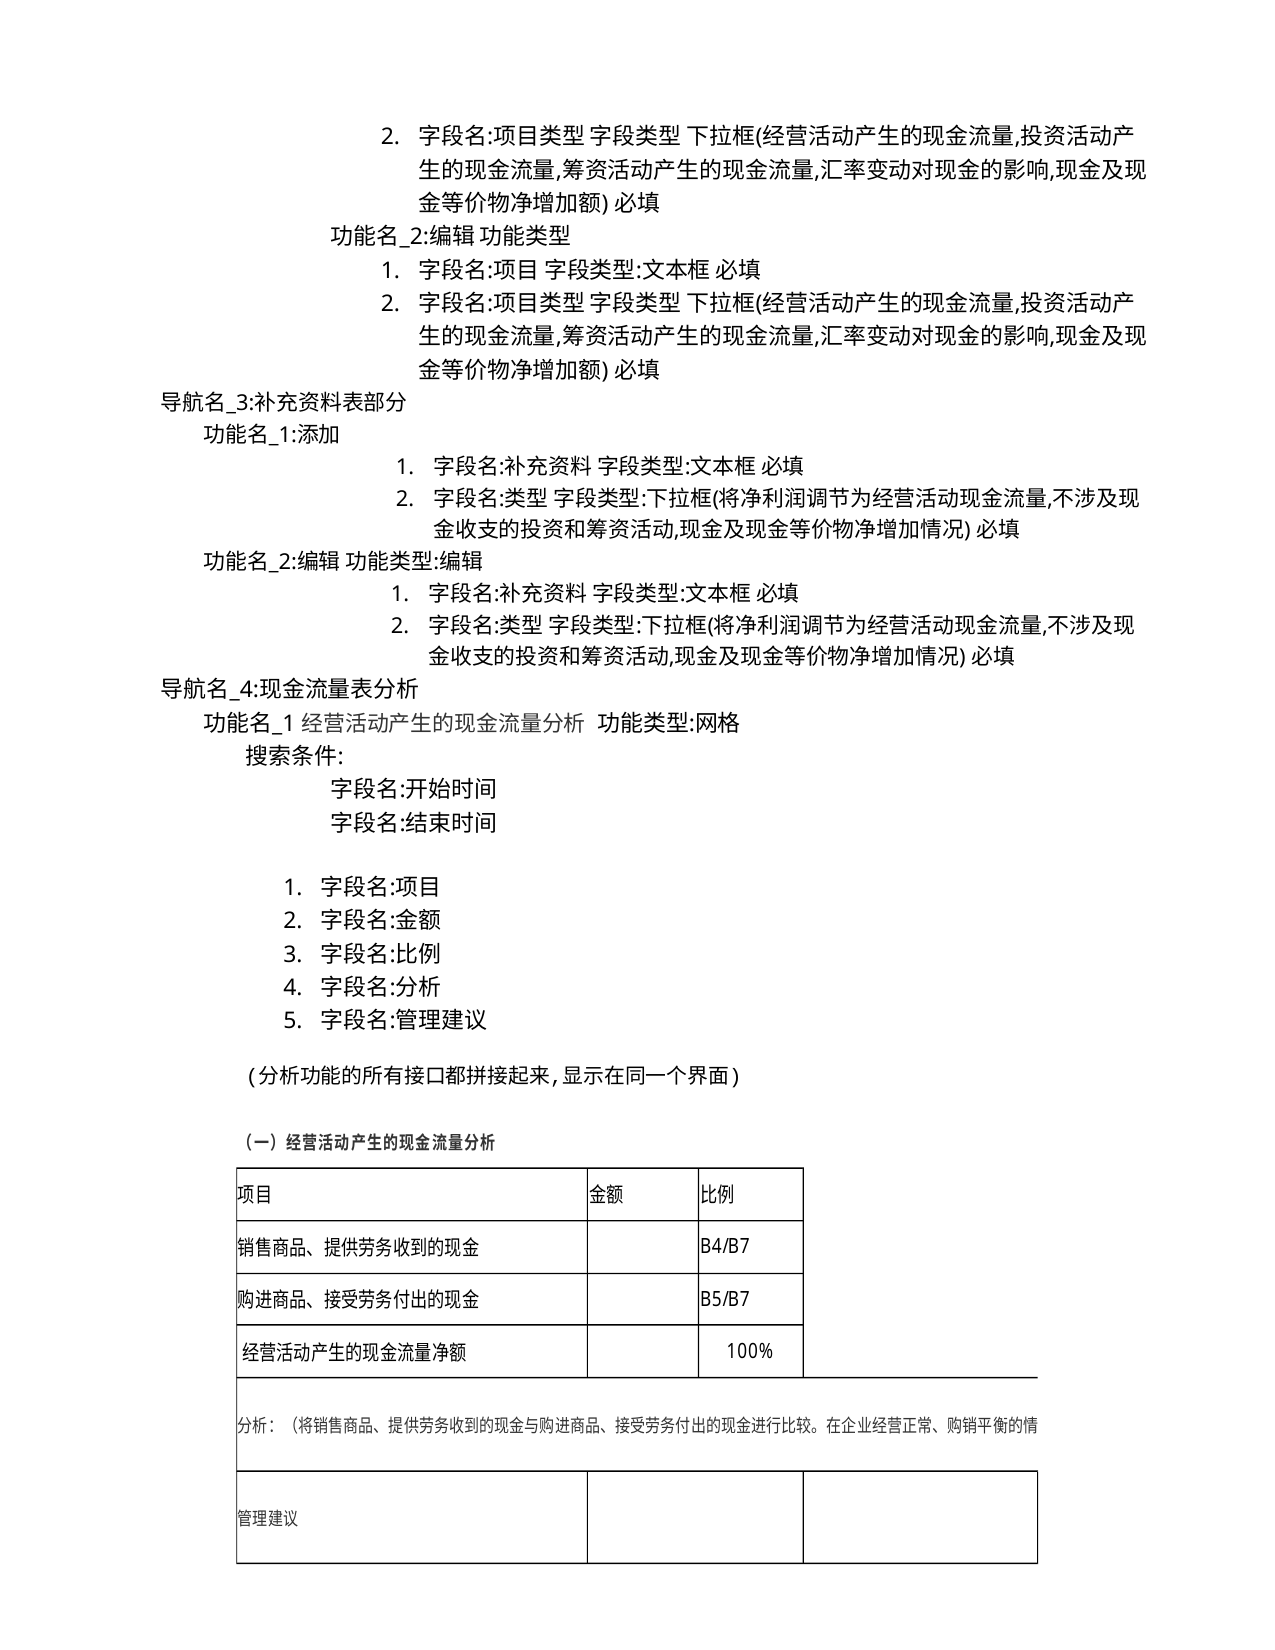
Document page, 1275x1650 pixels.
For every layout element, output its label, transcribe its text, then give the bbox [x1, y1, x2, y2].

list 字段名:项目 [283, 869, 1157, 902]
list 字段名:项目类型 字段类型 下拉框(经营活动产生的现金流量,投资活动产生的现金流量,筹资活动产生的现金流量,汇率变动对现金的影响,现金及现金等价物净增加额) 必填 [381, 118, 1157, 218]
text 导航名_4:现金流量表分析 [118, 671, 1157, 704]
text 功能名_2:编辑 功能类型 [118, 218, 1157, 251]
text 字段名:结束时间 [118, 804, 1157, 838]
text 导航名_3:补充资料表部分 [118, 385, 1157, 417]
list 字段名:项目 字段类型:文本框 必填 [381, 251, 1157, 285]
list 字段名:金额 [283, 902, 1157, 936]
list 字段名:补充资料 字段类型:文本框 必填 [391, 576, 1157, 608]
list 字段名:项目类型 字段类型 下拉框(经营活动产生的现金流量,投资活动产生的现金流量,筹资活动产生的现金流量,汇率变动对现金的影响,现金及现金等价物净增加额) 必填 [381, 285, 1157, 385]
list 字段名:管理建议 [283, 1002, 1157, 1036]
text 功能名_1:添加 [118, 417, 1157, 449]
text 功能名_2:编辑 功能类型:编辑 [118, 544, 1157, 576]
list 字段名:分析 [283, 969, 1157, 1002]
text 搜索条件: [118, 738, 1157, 771]
text (分析功能的所有接口都拼接起来,显示在同一个界面) [118, 1059, 1157, 1090]
text 字段名:开始时间 [118, 771, 1157, 804]
text 功能名_1 经营活动产生的现金流量分析 功能类型:网格 [118, 704, 1157, 738]
list 字段名:比例 [283, 936, 1157, 969]
list 字段名:类型 字段类型:下拉框(将净利润调节为经营活动现金流量,不涉及现金收支的投资和筹资活动,现金及现金等价物净增加情况) 必填 [396, 481, 1157, 544]
list 字段名:补充资料 字段类型:文本框 必填 [396, 449, 1157, 481]
list 字段名:类型 字段类型:下拉框(将净利润调节为经营活动现金流量,不涉及现金收支的投资和筹资活动,现金及现金等价物净增加情况) 必填 [391, 608, 1157, 671]
